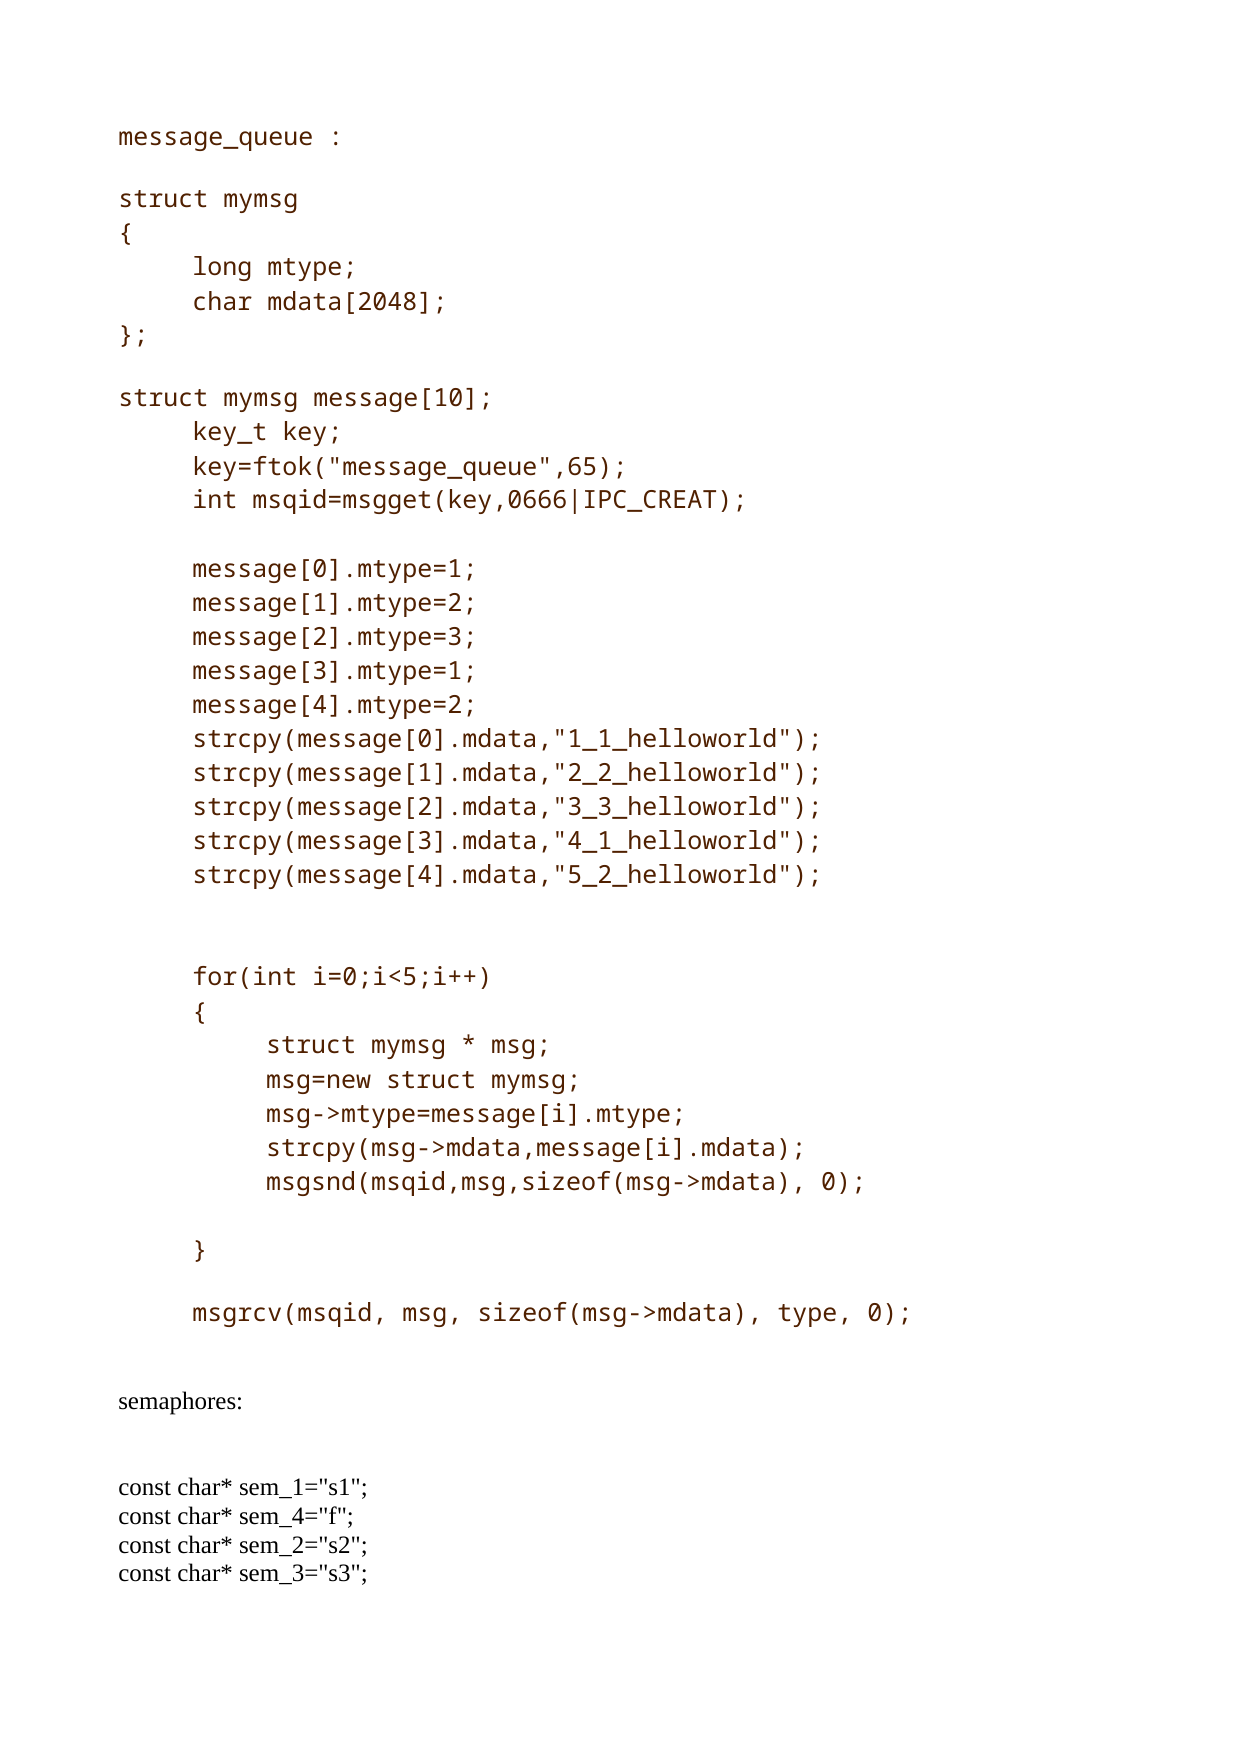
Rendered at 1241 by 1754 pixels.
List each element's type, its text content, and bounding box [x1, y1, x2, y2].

text struct mymsg [118, 181, 1122, 215]
text strcpy(msg->mdata,message[i].mdata); [118, 1129, 1122, 1163]
text const char* sem_1="s1"; [118, 1472, 1122, 1501]
text strcpy(message[1].mdata,"2_2_helloworld"); [118, 755, 1122, 789]
text strcpy(message[2].mdata,"3_3_helloworld"); [118, 789, 1122, 823]
text message[1].mtype=2; [118, 584, 1122, 618]
text strcpy(message[4].mdata,"5_2_helloworld"); [118, 857, 1122, 891]
text message[0].mtype=1; [118, 550, 1122, 584]
text int msqid=msgget(key,0666|IPC_CREAT); [118, 482, 1122, 516]
text { [118, 215, 1122, 249]
text message[2].mtype=3; [118, 618, 1122, 652]
text for(int i=0;i<5;i++) [118, 959, 1122, 993]
text }; [118, 317, 1122, 351]
text const char* sem_3="s3"; [118, 1558, 1122, 1587]
text const char* sem_2="s2"; [118, 1530, 1122, 1558]
text msgrcv(msqid, msg, sizeof(msg->mdata), type, 0); [118, 1294, 1122, 1328]
text msg->mtype=message[i].mtype; [118, 1095, 1122, 1129]
text key=ftok("message_queue",65); [118, 448, 1122, 482]
text char mdata[2048]; [118, 283, 1122, 317]
text struct mymsg * msg; [118, 1027, 1122, 1061]
text msgsnd(msqid,msg,sizeof(msg->mdata), 0); [118, 1163, 1122, 1197]
text strcpy(message[3].mdata,"4_1_helloworld"); [118, 823, 1122, 857]
text message[4].mtype=2; [118, 687, 1122, 721]
text } [118, 1232, 1122, 1266]
text struct mymsg message[10]; [118, 380, 1122, 414]
text msg=new struct mymsg; [118, 1061, 1122, 1095]
text key_t key; [118, 414, 1122, 448]
text message[3].mtype=1; [118, 652, 1122, 687]
text long mtype; [118, 249, 1122, 283]
text strcpy(message[0].mdata,"1_1_helloworld"); [118, 721, 1122, 755]
text { [118, 993, 1122, 1027]
text const char* sem_4="f"; [118, 1501, 1122, 1530]
text semaphores: [118, 1386, 1122, 1415]
text message_queue : [118, 118, 1122, 152]
